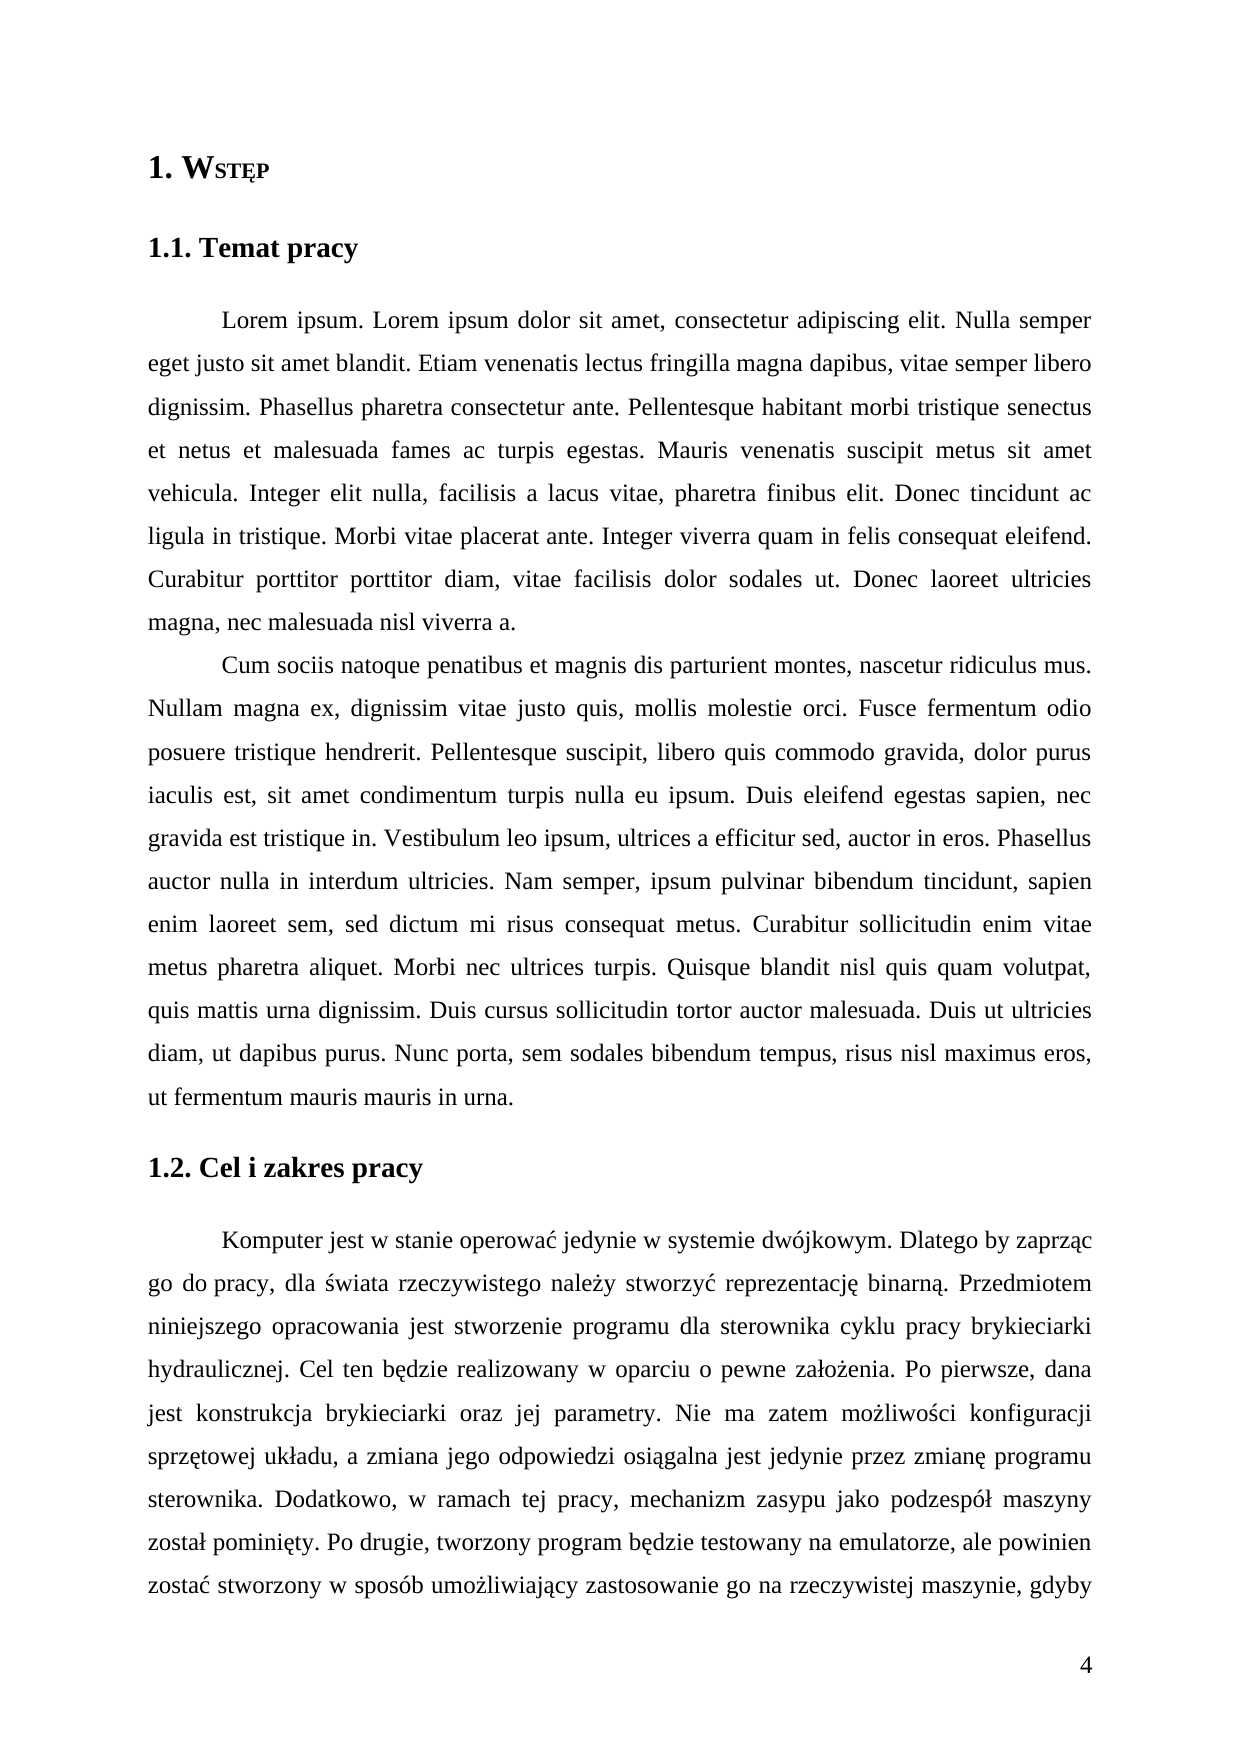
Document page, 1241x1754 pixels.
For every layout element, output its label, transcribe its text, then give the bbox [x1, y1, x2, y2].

text Lorem ipsum. Lorem ipsum dolor sit amet, consectetur adipiscing elit. Nulla semper eget justo sit amet blandit. Etiam venenatis lectus fringilla magna dapibus, vitae semper libero dignissim. Phasellus pharetra consectetur ante. Pellentesque habitant morbi tristique senectus et netus et malesuada fames ac turpis egestas. Mauris venenatis suscipit metus sit amet vehicula. Integer elit nulla, facilisis a lacus vitae, pharetra finibus elit. Donec tincidunt ac ligula in tristique. Morbi vitae placerat ante. Integer viverra quam in felis consequat eleifend. Curabitur porttitor porttitor diam, vitae facilisis dolor sodales ut. Donec laoreet ultricies magna, nec malesuada nisl viverra a. [148, 305, 1093, 636]
subtitle 1.1. Temat pracy [148, 230, 1093, 264]
text Komputer jest w stanie operować jedynie w systemie dwójkowym. Dlatego by zaprząc go do pracy, dla świata rzeczywistego należy stworzyć reprezentację binarną. Przedmiotem niniejszego opracowania jest stworzenie programu dla sterownika cyklu pracy brykieciarki hydraulicznej. Cel ten będzie realizowany w oparciu o pewne założenia. Po pierwsze, dana jest konstrukcja brykieciarki oraz jej parametry. Nie ma zatem możliwości konfiguracji sprzętowej układu, a zmiana jego odpowiedzi osiągalna jest jedynie przez zmianę programu sterownika. Dodatkowo, w ramach tej pracy, mechanizm zasypu jako podzespół maszyny został pominięty. Po drugie, tworzony program będzie testowany na emulatorze, ale powinien zostać stworzony w sposób umożliwiający zastosowanie go na rzeczywistej maszynie, gdyby [148, 1225, 1093, 1599]
text Cum sociis natoque penatibus et magnis dis parturient montes, nascetur ridiculus mus. Nullam magna ex, dignissim vitae justo quis, mollis molestie orci. Fusce fermentum odio posuere tristique hendrerit. Pellentesque suscipit, libero quis commodo gravida, dolor purus iaculis est, sit amet condimentum turpis nulla eu ipsum. Duis eleifend egestas sapien, nec gravida est tristique in. Vestibulum leo ipsum, ultrices a efficitur sed, auctor in eros. Phasellus auctor nulla in interdum ultricies. Nam semper, ipsum pulvinar bibendum tincidunt, sapien enim laoreet sem, sed dictum mi risus consequat metus. Curabitur sollicitudin enim vitae metus pharetra aliquet. Morbi nec ultrices turpis. Quisque blandit nisl quis quam volutpat, quis mattis urna dignissim. Duis cursus sollicitudin tortor auctor malesuada. Duis ut ultricies diam, ut dapibus purus. Nunc porta, sem sodales bibendum tempus, risus nisl maximus eros, ut fermentum mauris mauris in urna. [148, 650, 1093, 1110]
subtitle 1. Wstęp [148, 148, 1093, 186]
subtitle 1.2. Cel i zakres pracy [148, 1150, 1093, 1183]
